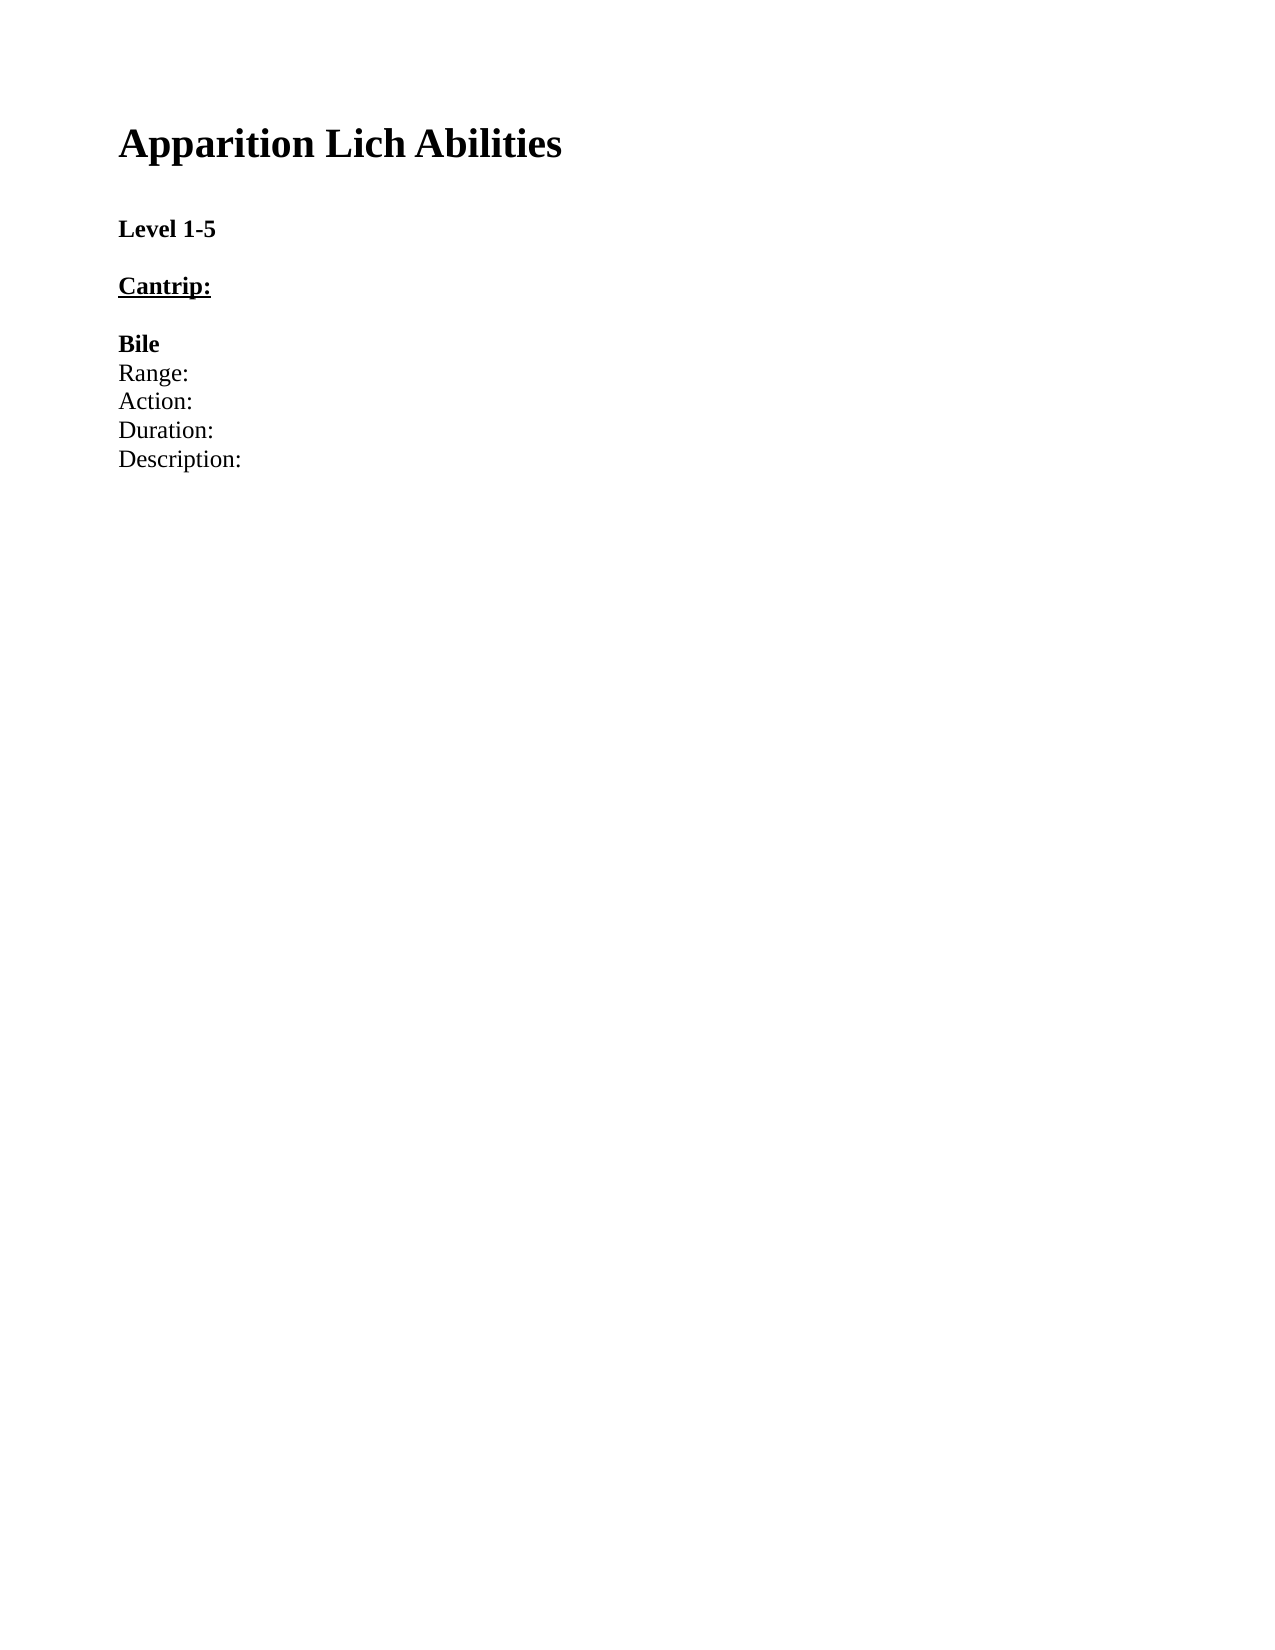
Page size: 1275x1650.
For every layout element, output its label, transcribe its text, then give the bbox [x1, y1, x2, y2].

text Duration: [118, 415, 1157, 444]
text Bile [118, 329, 1157, 358]
text Action: [118, 386, 1157, 415]
text Apparition Lich Abilities [118, 118, 1157, 166]
text Level 1-5 [118, 214, 1157, 243]
text Range: [118, 358, 1157, 386]
text Cantrip: [118, 271, 1157, 300]
text Description: [118, 444, 1157, 473]
